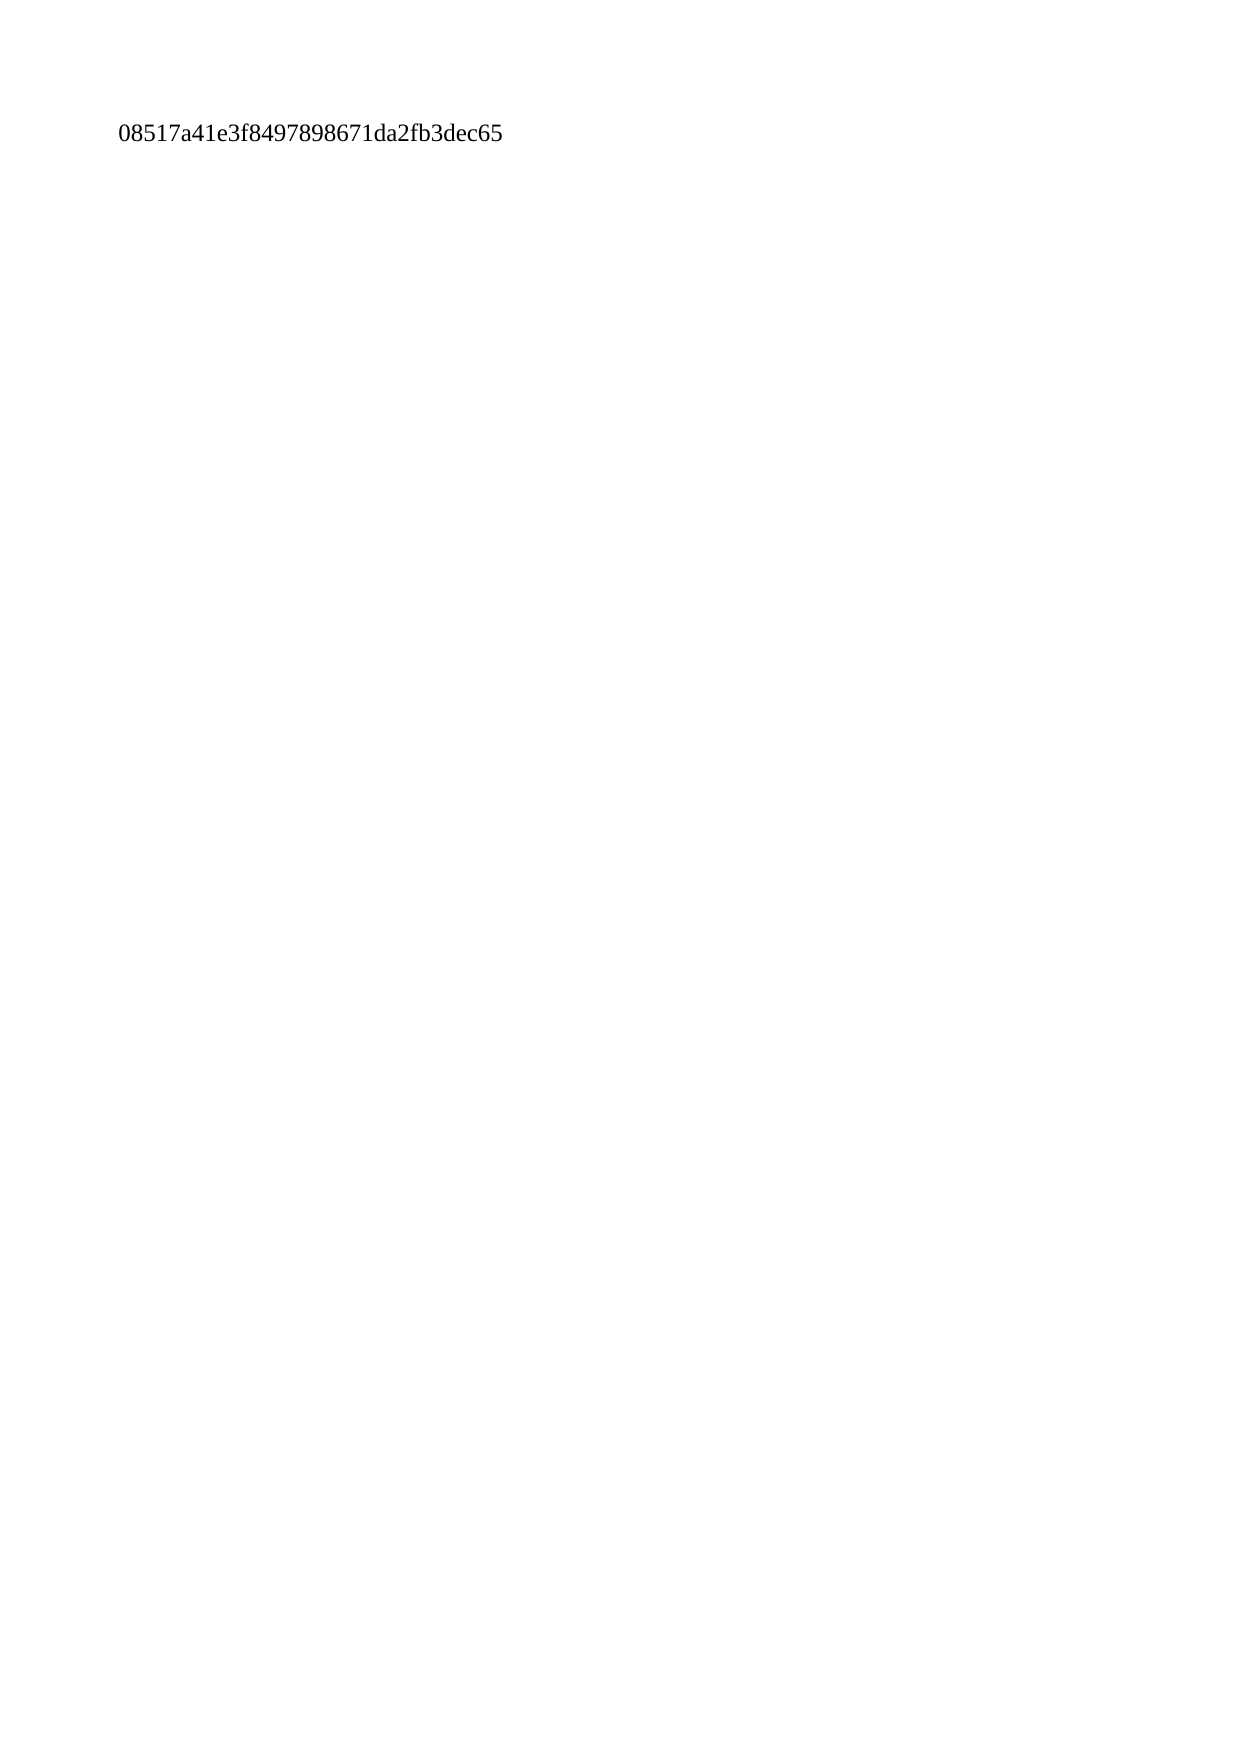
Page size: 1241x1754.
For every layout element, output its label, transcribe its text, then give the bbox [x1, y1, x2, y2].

text 08517a41e3f8497898671da2fb3dec65 [118, 118, 1122, 147]
